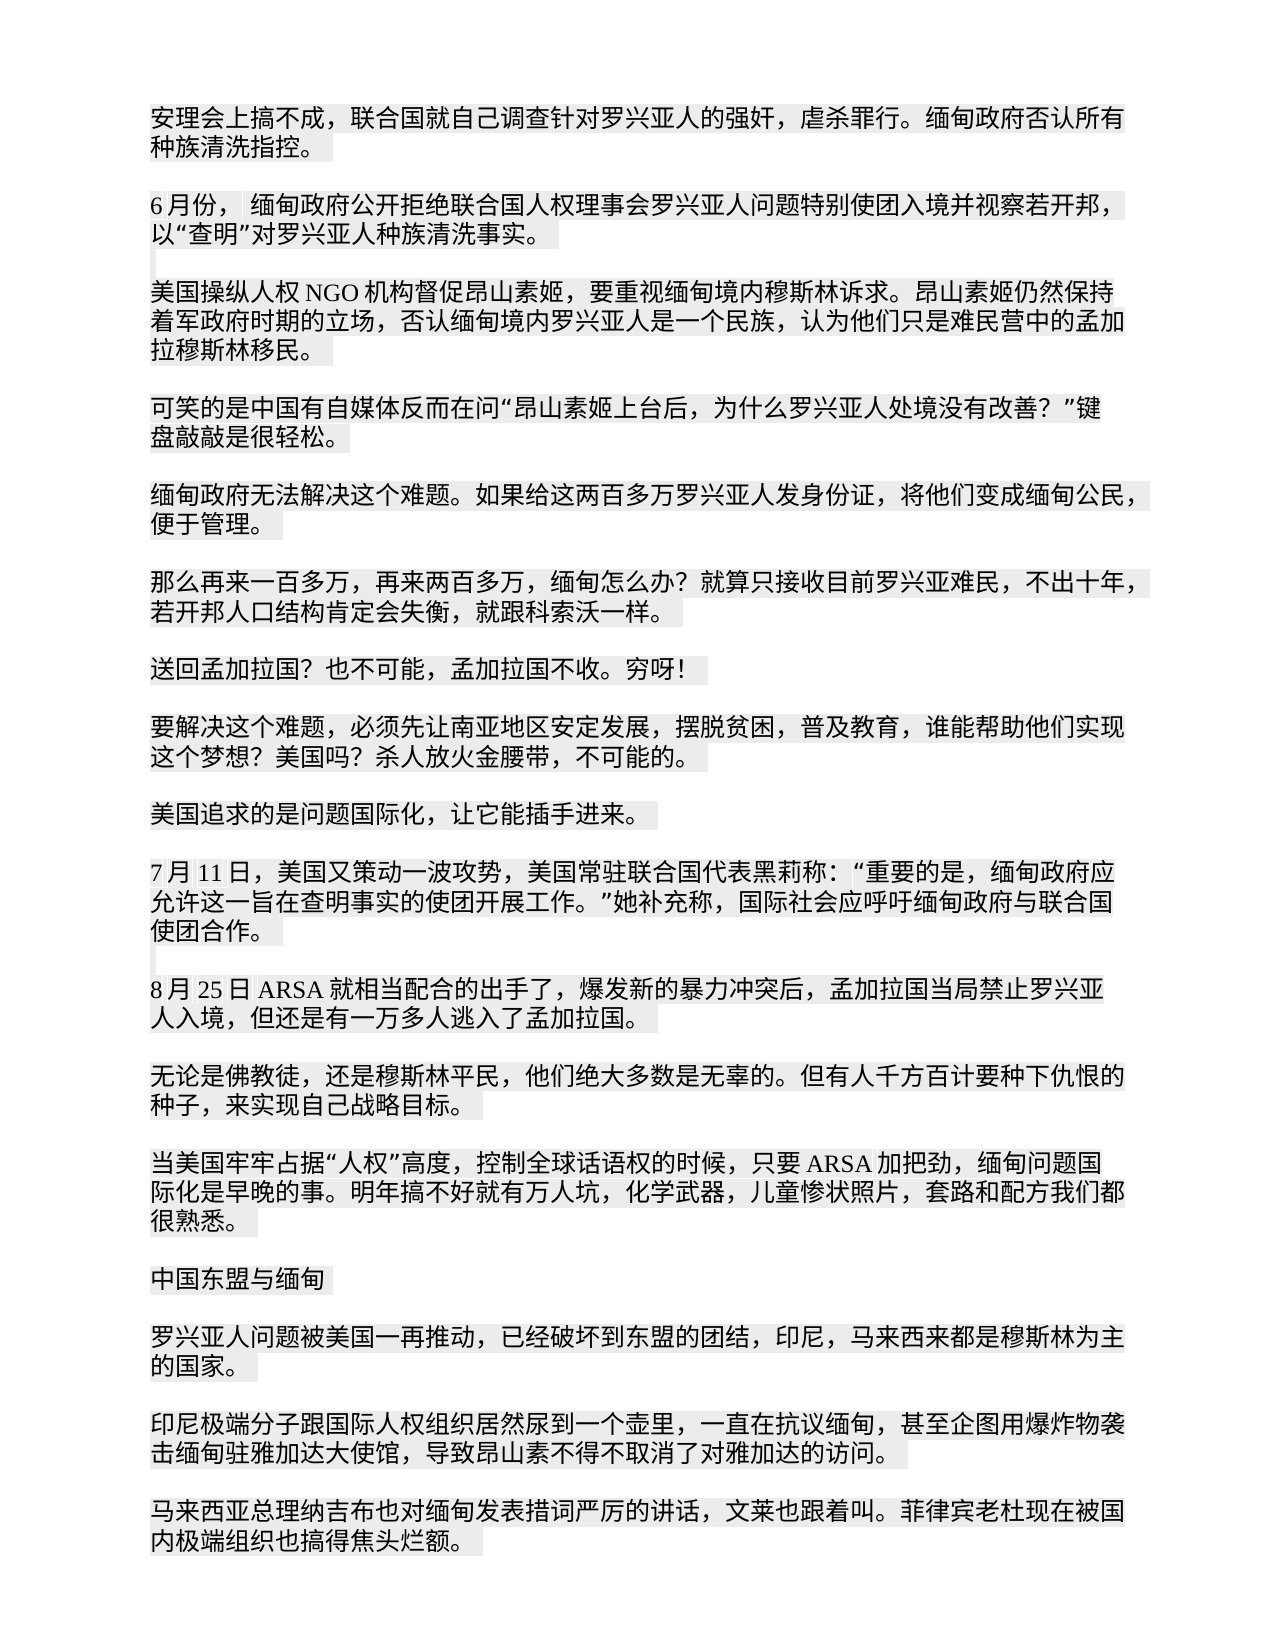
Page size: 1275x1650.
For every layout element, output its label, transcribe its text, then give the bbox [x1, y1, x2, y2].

text 這個視頻的內容，應該源自後沙(微信公眾號：後沙)的文章。下面全文貼出來，有興趣的可以看看。 _________________ 缅甸会成为另一个南斯拉夫吗？罗兴亚人问题升级 缅甸军警与罗亚兴人武装组织的冲突，再次激化，8月25日早晨，信奉伊斯兰教的罗辛亚人武装袭击缅甸若开邦24座军警检查站，打死12名缅军士兵。缅军组织反击消灭了59名袭击者，冲突仍在继续。 罗辛亚族人与信奉佛教的缅甸人之间的冲突已有超过百年历史，需要智慧和耐心来解决。 被人们寄于厚望的昂山素姬掌权后，冲突非但没有消除，反而进一步激化。连昂山素姬也被国际“人权”组织指责，说缅甸政府对罗兴亚人进行了“屠杀”。 这种情形说明了三个问题： 一，昂山素姬政策不符合美国利益，不利于美国对湄公河流域的渗透。 二，有人在极力推动缅甸冲突走向国际化。 三，伊斯兰极端武装背后有人站台。 在中国网络舆论场上，某些人也开始兴风作浪，在论坛，贴吧等平台，突然爆出许多中国收留罗兴人的消息。这种赤裸裸的谣言说得有鼻子有眼，很多人被迷惑。这些人用心之险恶，不可不防。 缅甸危局 缅甸是个多民族国家，许多民地武组织都有自己的势力范围，从某种角度看，它比南斯拉夫更容易分裂。 但缅甸始终保持着相对统一，最重要原因是没有外部大国在策动分裂。缅北战乱出现时，中国更多的是斡旋和调解，尽量使缅甸保持稳定。 美国则是一心扶持昂山素姬，企图以颜色革命方式拿下整个缅甸。然而，昂山素姬掌权后，美国发现情况不对。 毕竟，她是个政治人物，摆在第一位仍然是缅甸利益，更何况还有军方牵制力量。 2009年奥巴马提出重返亚太战略，东南亚，尤其是湄公河下游几个国家，成了重点争取对象，美国妄图将它们捏合起来制约中国。 特朗普上台后，显然没有奥巴马时代那种耐心。特朗普先是废掉TPP计划，不要软的，直接来硬的。 美国急了，在中国南海，奥巴马八年太平洋舰队才巡航四次，而特朗普的舰队已经来过三次，昨天还制定了太平洋舰队南海巡航计划。 美国对东南亚各国也是手脚并用，见不得光。我们现在目光被媒体带到哪里？朝鲜半岛。之前呢？中印对峙。 其实这段时间东南亚发生了很多事情，特别是湄公河流域。 泰国，英拉受审前逃离，引发政府内部矛盾重重。 柬埔寨，洪森关停美国NOG组织和媒体，而救国党主席桑兰西扬言要在2018收拾洪森。 越南，想把南越伪政权合法化，颠覆历史认知，与美国彻底和解。 老挝，戏不多，少量军队在柬埔寨边境骚扰一阵，撤了。 最大的危机还是在缅甸身上，罗兴亚人已经成了美国的手中利刃。简单说美国的路线图： 1，通过联合国以人道主义为由关心罗兴亚人，暗中扶持极端组织 2，在舆论上渲染罗兴亚人的悲惨境地，引起全世界同情。 3，操纵罗兴亚人制造袭击事件，引缅甸军方镇压，再攻击缅甸军方。 4，不顾昂山素姬反对，将冲突国际化，寻找介入理由。 5，冲突演变成内战，西方军队介入或经济制裁缅甸。 6，当僵局形成后， 将若开邦独立出来。 说白了就是科索沃的套路。这个路线图如果完成，缅甸得死多少人？美国根本不会在乎。 西方媒体口中，在他们精心过滤的照片中，罗兴亚人只是一群手持冷兵器的可怜的反抗者，事实上若开邦罗兴亚人已经有了武装--若开罗兴亚拯救军（ARSA）。 缅甸政府在25日宣布ARSA为恐怖组织，在追击时，发现了很多遗留的压缩饼干，都是联合国的援助物资，这线索缅甸还在追查。 印度和孟加拉国穆斯林移入佛国缅甸的历史成因，限于篇幅，就不说了。总之，英国这根搅屎棍功不可没。 缅甸军政府也好，“民主”政府也罢，都在用自己的方式处理罗兴亚人问题，这是缅甸的内政，谁也无权干涉。但是美国急了，“人权”大棒又举了起来。 去年10月9日，罗兴亚人用“冷兵器”袭击缅甸军警，造成9名边防军死亡，抢去一批枪支弹药，缅军追杀了一个月。 最早的一起重大冲突发生在2012年5月28日，三名罗兴亚人轮暴了一名缅甸女子，并将她杀死，引发双方大规模骚乱。 大家可以看出，缅甸罗兴亚人问题是一步步走向质变的，最早是民众间的民族冲突，到今年，已经成了反政府武装与政府军交火。 上面说的1.2.3，美国已经顺利实现，目前问题卡在第4步。 推动国际化 2016年10月冷兵器反抗后，西方媒体就在舆论上进行引导，他们声称：大约3万名罗兴亚穆斯林被迫逃离家园。人权组织称缅甸政府军在若开邦的行动是“对罗兴亚人的种族灭绝”。 舆论炒了几个月后，美国就躲在幕后开始着手将问题国际化，由英国出面。 今年3月18日，联合国安理会根据英国倡议讨论缅甸局势。英国代表马修·里克罗夫特称提出谴责缅甸政府议案（对媒体声明稿），被中国和俄罗斯联手否决，中国认为“人权”问题不应当带入安理会讨论。 美英计划失败后，又开始造谣说中俄在庇护缅甸强权，不顾罗兴亚人悲惨处境。这时，昂山素姬已经受到美国警告。 安理会上搞不成，联合国就自己调查针对罗兴亚人的强奸，虐杀罪行。缅甸政府否认所有种族清洗指控。 6月份， 缅甸政府公开拒绝联合国人权理事会罗兴亚人问题特别使团入境并视察若开邦，以“查明”对罗兴亚人种族清洗事实。 美国操纵人权NGO机构督促昂山素姬，要重视缅甸境内穆斯林诉求。昂山素姬仍然保持着军政府时期的立场，否认缅甸境内罗兴亚人是一个民族，认为他们只是难民营中的孟加拉穆斯林移民。 可笑的是中国有自媒体反而在问“昂山素姬上台后，为什么罗兴亚人处境没有改善？”键盘敲敲是很轻松。 缅甸政府无法解决这个难题。如果给这两百多万罗兴亚人发身份证，将他们变成缅甸公民，便于管理。 那么再来一百多万，再来两百多万，缅甸怎么办？就算只接收目前罗兴亚难民，不出十年，若开邦人口结构肯定会失衡，就跟科索沃一样。 送回孟加拉国？也不可能，孟加拉国不收。穷呀！ 要解决这个难题，必须先让南亚地区安定发展，摆脱贫困，普及教育，谁能帮助他们实现这个梦想？美国吗？杀人放火金腰带，不可能的。 美国追求的是问题国际化，让它能插手进来。 7月11日，美国又策动一波攻势，美国常驻联合国代表黑莉称：“重要的是，缅甸政府应允许这一旨在查明事实的使团开展工作。”她补充称，国际社会应呼吁缅甸政府与联合国使团合作。 8月25日ARSA就相当配合的出手了，爆发新的暴力冲突后，孟加拉国当局禁止罗兴亚人入境，但还是有一万多人逃入了孟加拉国。 无论是佛教徒，还是穆斯林平民，他们绝大多数是无辜的。但有人千方百计要种下仇恨的种子，来实现自己战略目标。 当美国牢牢占据“人权”高度，控制全球话语权的时候，只要ARSA加把劲，缅甸问题国际化是早晚的事。明年搞不好就有万人坑，化学武器，儿童惨状照片，套路和配方我们都很熟悉。 中国东盟与缅甸 罗兴亚人问题被美国一再推动，已经破坏到东盟的团结，印尼，马来西来都是穆斯林为主的国家。 印尼极端分子跟国际人权组织居然尿到一个壶里，一直在抗议缅甸，甚至企图用爆炸物袭击缅甸驻雅加达大使馆，导致昂山素不得不取消了对雅加达的访问。 马来西亚总理纳吉布也对缅甸发表措词严厉的讲话，文莱也跟着叫。菲律宾老杜现在被国内极端组织也搞得焦头烂额。 东盟不团结，只能有利于极端宗教组织进一步坐大，这十几年来，世界上最大的一个谜团就是：到底是谁在背后扶持ISIS？ 世俗化的伊斯兰国家，如伊拉克，利比亚，叙利亚一个个被打得满地找牙，而黑衣兵团则日益泛滥。 罗兴亚人居然能出现武装组织，灯塔国可没少出力。 中国处境挺尴尬的，当大马和印尼与缅甸关系进一步恶化，我们在安理会是不是要继续否决美英的提议？否决，可能会得罪三个国家，印尼，大马，孟加拉国，不否决，问题顺利国际化，美国就可以实施第5步，第6步。 最后还说一个事关中国直接利益的问题，我们跟缅甸在谈实兑港建设问题，国际媒体认为中国要把它建设成军港。 而且实兑以南两百海里就是皎漂港，中缅油气管道起点就位于皎漂经济特区的马德岛。中缅铁路的终点就位于皎漂经济特区。 看地图也知道，若开邦在缅西，远离中国边境，罗兴亚人要逃也只能逃入孟加拉和印度。 这两个港口都位于若开邦，实兑还是首府，阿三也在争这个港。 现在罗兴亚人闹得这么凶，不是偶然的，如果若开邦变成战区，正义天使美国兵可就堂而皇之的来维稳了。司马昭之心，路人皆知。 中国人民不信邪，我们是为了这个世界的繁荣发展在努力，从来不是为了四处掠夺资源和奴役他人。 某些国家和狗狗们，无论你们在舆论场如何造谣生事，迷惑众生。请记得，若开邦不是科索沃，缅甸也不是南斯拉夫，中国更有自己的智慧和实力。 [150, 75, 1125, 1556]
